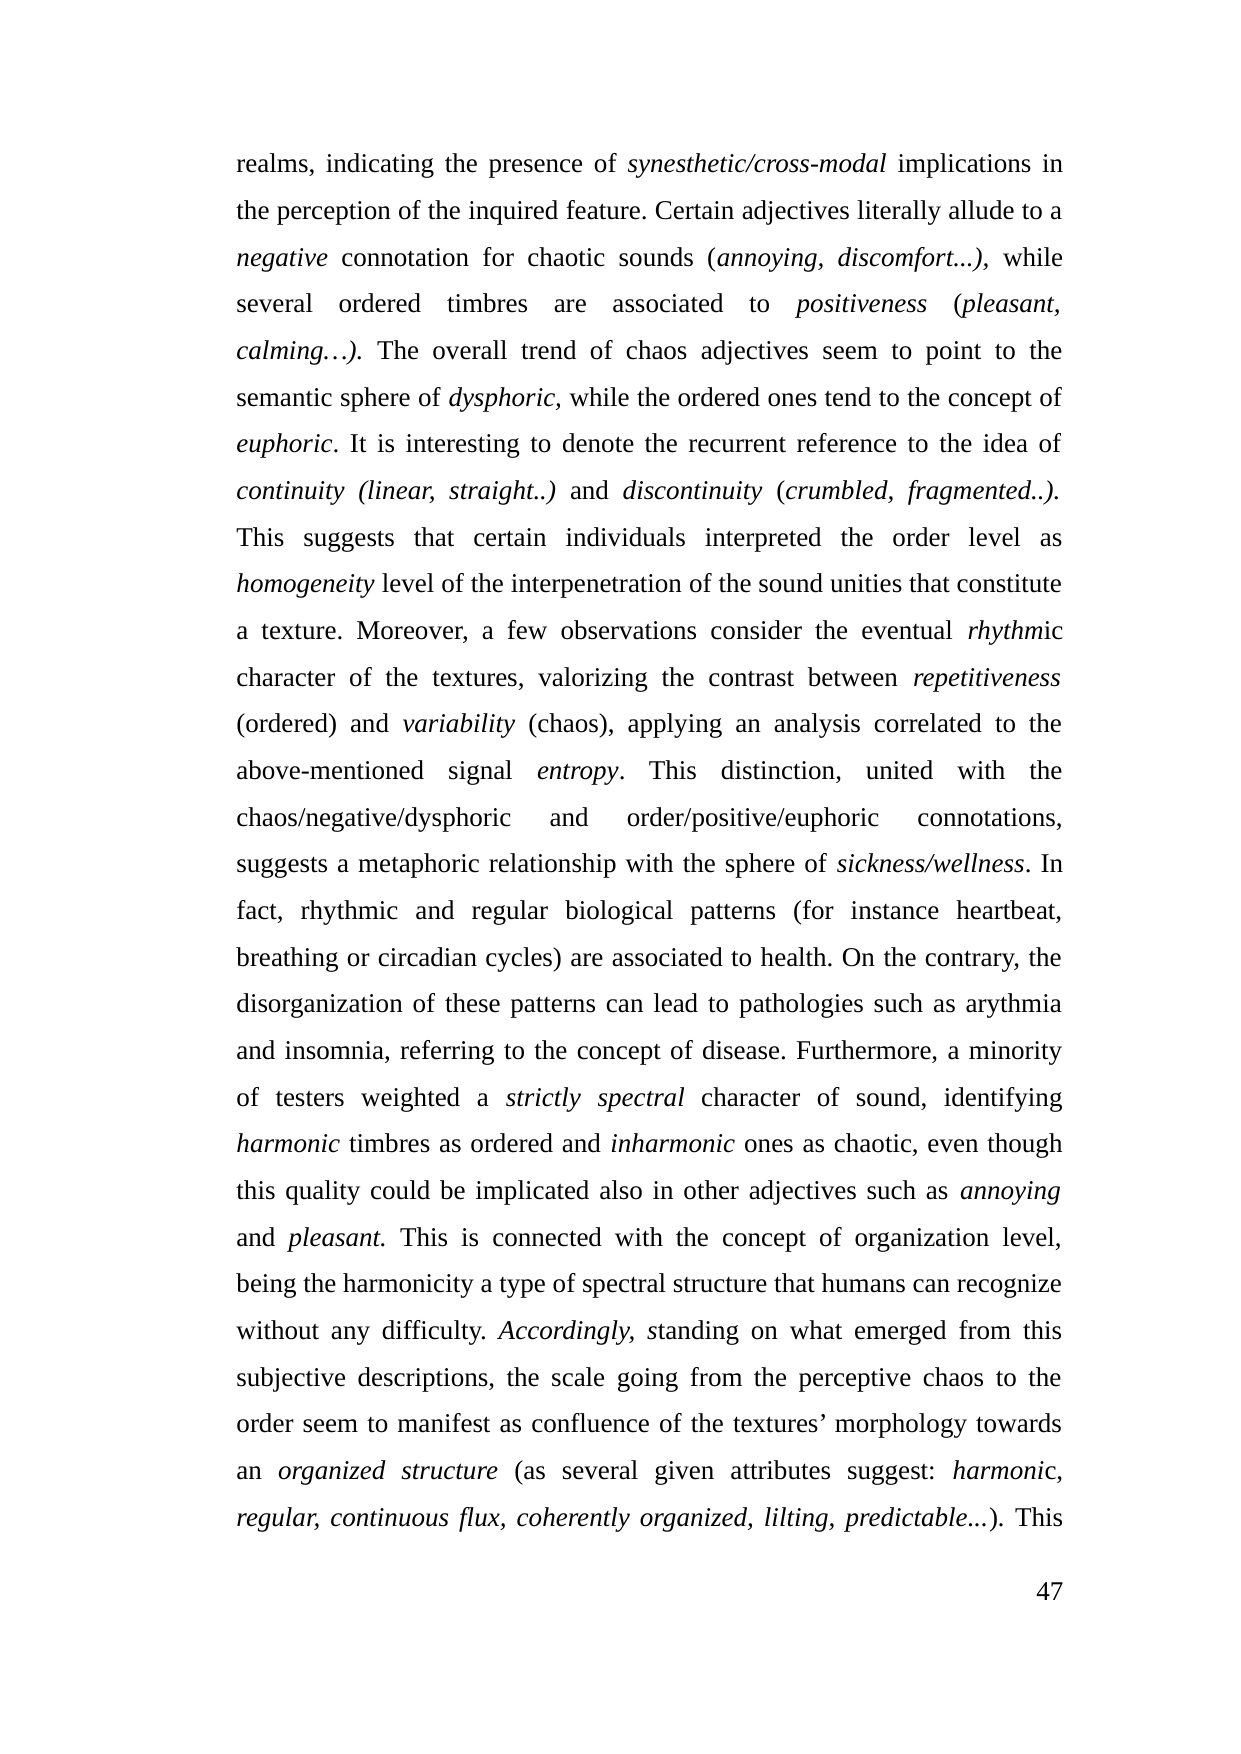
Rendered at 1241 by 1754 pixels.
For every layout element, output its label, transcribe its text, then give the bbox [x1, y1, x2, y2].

text realms, indicating the presence of synesthetic/cross-modal implications in the perception of the inquired feature. Certain adjectives literally allude to a negative connotation for chaotic sounds (annoying, discomfort...), while several ordered timbres are associated to positiveness (pleasant, calming…). The overall trend of chaos adjectives seem to point to the semantic sphere of dysphoric, while the ordered ones tend to the concept of euphoric. It is interesting to denote the recurrent reference to the idea of continuity (linear, straight..) and discontinuity (crumbled, fragmented..). This suggests that certain individuals interpreted the order level as homogeneity level of the interpenetration of the sound unities that constitute a texture. Moreover, a few observations consider the eventual rhythmic character of the textures, valorizing the contrast between repetitiveness (ordered) and variability (chaos), applying an analysis correlated to the above-mentioned signal entropy. This distinction, united with the chaos/negative/dysphoric and order/positive/euphoric connotations, suggests a metaphoric relationship with the sphere of sickness/wellness. In fact, rhythmic and regular biological patterns (for instance heartbeat, breathing or circadian cycles) are associated to health. On the contrary, the disorganization of these patterns can lead to pathologies such as arythmia and insomnia, referring to the concept of disease. Furthermore, a minority of testers weighted a strictly spectral character of sound, identifying harmonic timbres as ordered and inharmonic ones as chaotic, even though this quality could be implicated also in other adjectives such as annoying and pleasant. This is connected with the concept of organization level, being the harmonicity a type of spectral structure that humans can recognize without any difficulty. Accordingly, standing on what emerged from this subjective descriptions, the scale going from the perceptive chaos to the order seem to manifest as confluence of the textures’ morphology towards an organized structure (as several given attributes suggest: harmonic, regular, continuous flux, coherently organized, lilting, predictable...). This [236, 148, 1063, 1532]
